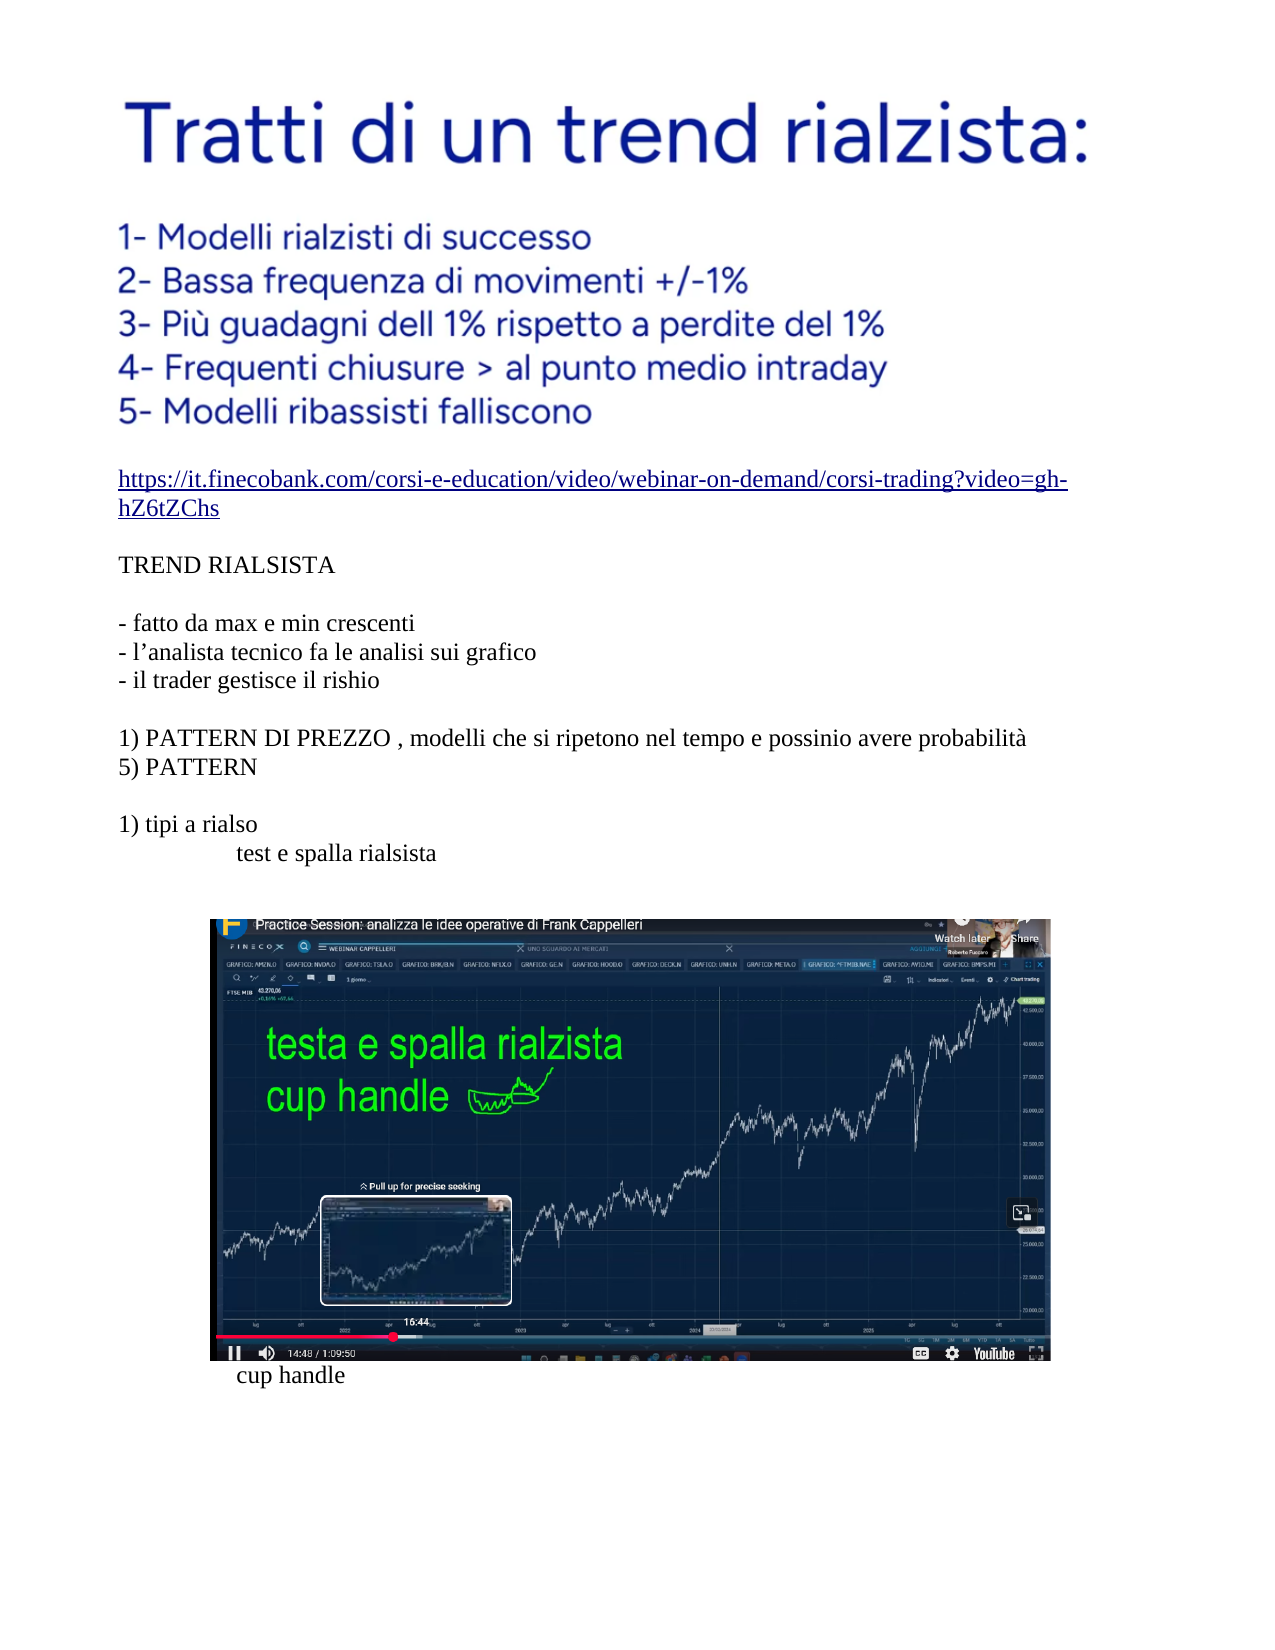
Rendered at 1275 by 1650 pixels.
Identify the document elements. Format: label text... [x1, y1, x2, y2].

text - il trader gestisce il rishio [118, 665, 1157, 694]
text 5) PATTERN [118, 752, 1157, 780]
text https://it.finecobank.com/corsi-e-education/video/webinar-on-demand/corsi-trading?video=gh-hZ6tZChs [118, 118, 1157, 522]
text TREND RIALSISTA [118, 550, 1157, 579]
text cup handle [118, 895, 1157, 1389]
text 1) tipi a rialso [118, 809, 1157, 838]
text - l’analista tecnico fa le analisi sui grafico [118, 637, 1157, 665]
picture [210, 919, 1051, 1361]
text 1) PATTERN DI PREZZO , modelli che si ripetono nel tempo e possinio avere probabilità [118, 723, 1157, 752]
text - fatto da max e min crescenti [118, 608, 1157, 637]
picture [99, 90, 1139, 464]
text test e spalla rialsista [118, 838, 1157, 867]
